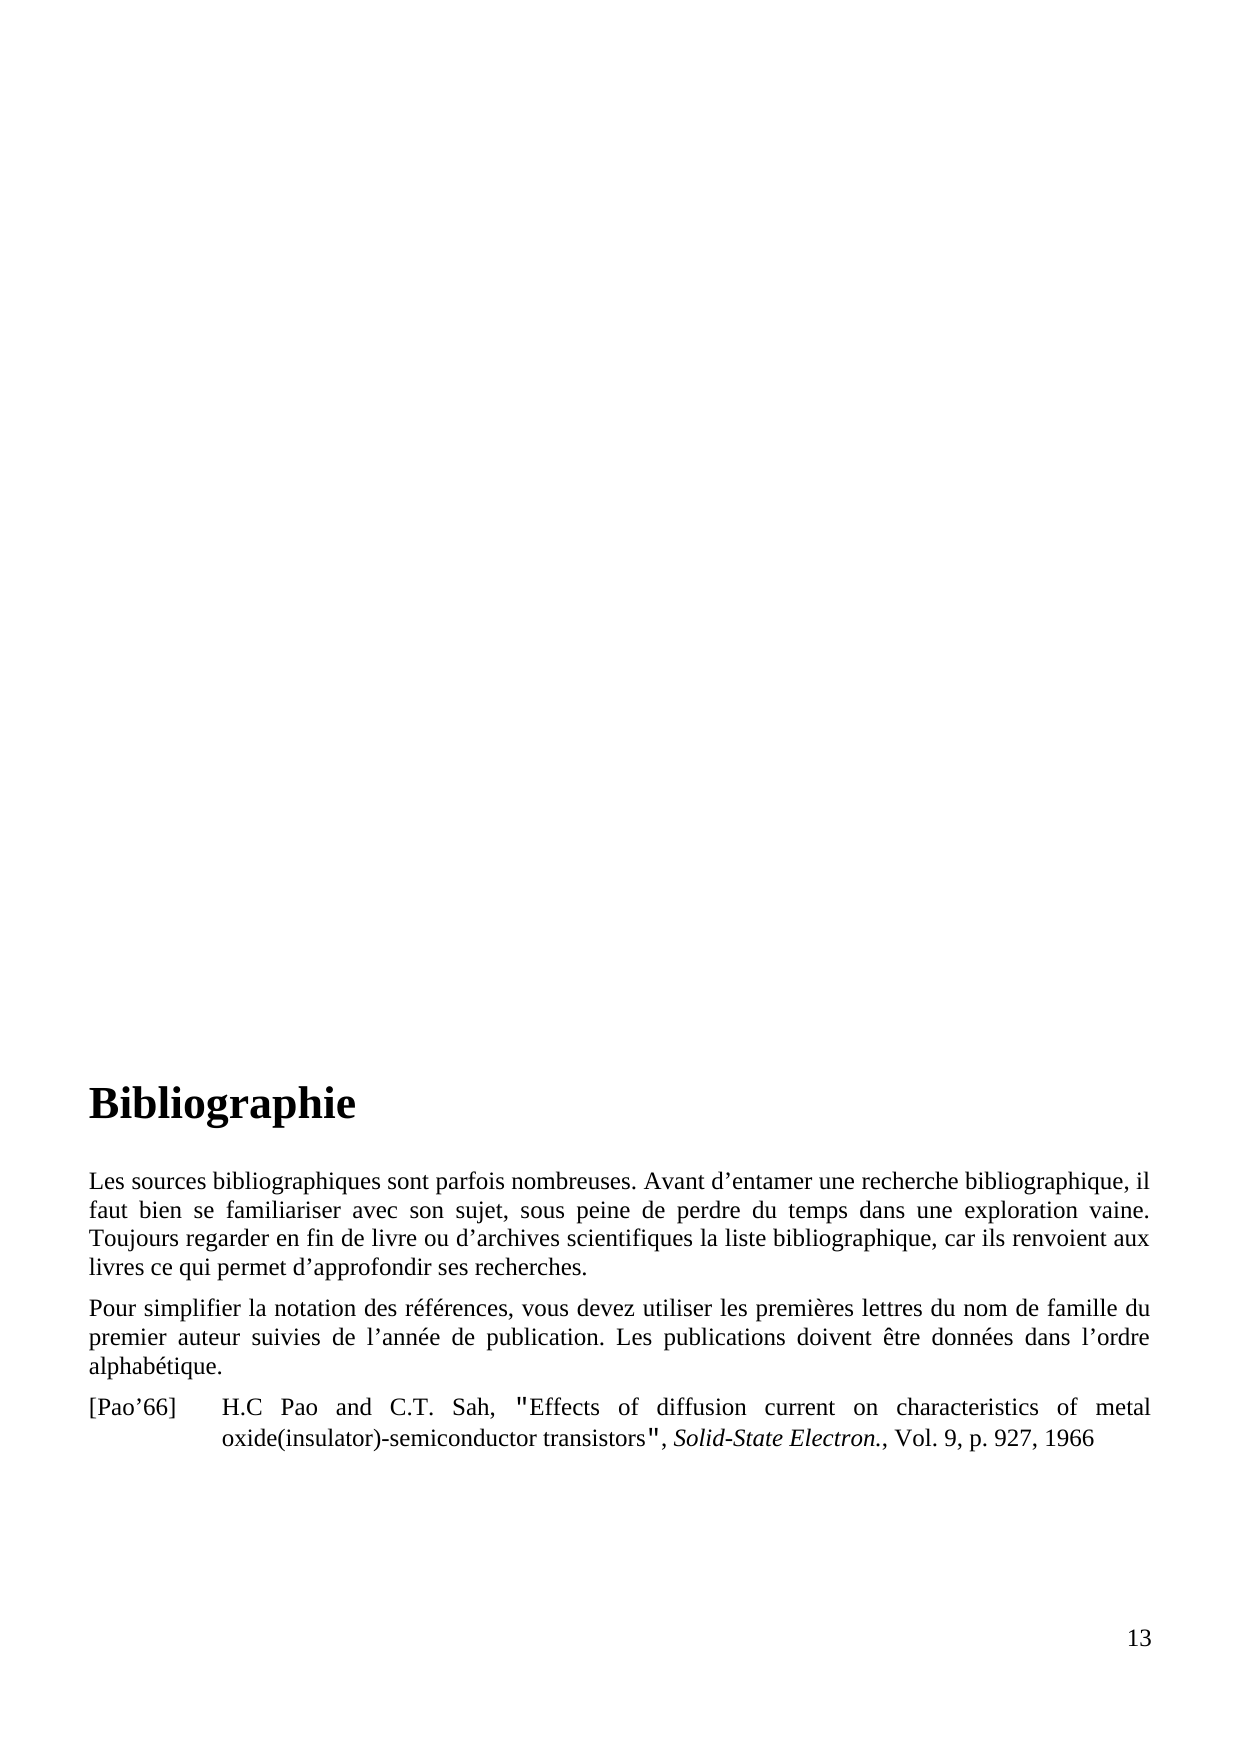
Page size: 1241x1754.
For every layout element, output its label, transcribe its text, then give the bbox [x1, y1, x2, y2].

text Pour simplifier la notation des références, vous devez utiliser les premières lettres du nom de famille du premier auteur suivies de l’année de publication. Les publications doivent être données dans l’ordre alphabétique. [89, 1293, 1152, 1380]
text Les sources bibliographiques sont parfois nombreuses. Avant d’entamer une recherche bibliographique, il faut bien se familiariser avec son sujet, sous peine de perdre du temps dans une exploration vaine. Toujours regarder en fin de livre ou d’archives scientifiques la liste bibliographique, car ils renvoient aux livres ce qui permet d’approfondir ses recherches. [89, 1166, 1152, 1281]
subtitle Bibliographie [89, 1076, 1152, 1128]
text [Pao’66] H.C Pao and C.T. Sah, "Effects of diffusion current on characteristics of metal oxide(insulator)-semiconductor transistors", Solid-State Electron., Vol. 9, p. 927, 1966 [89, 1392, 1152, 1454]
